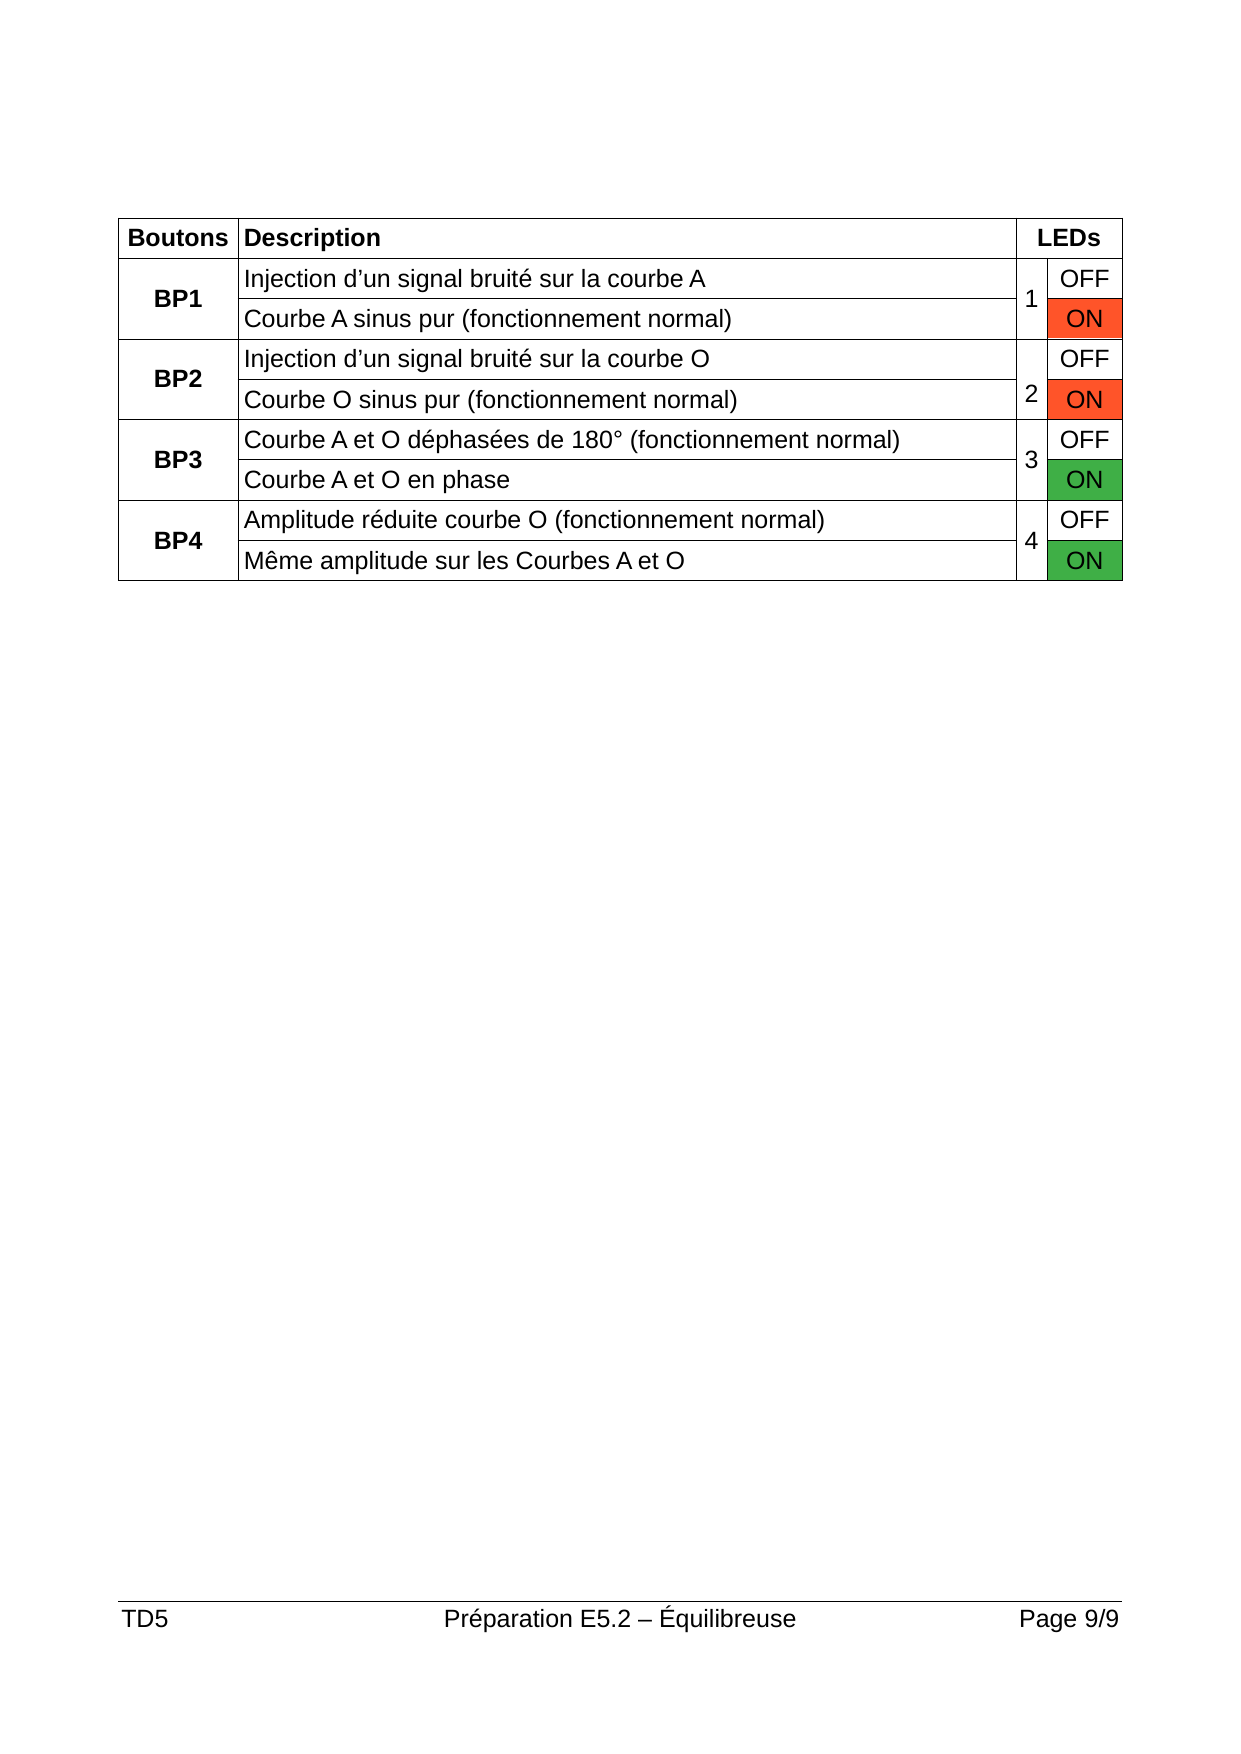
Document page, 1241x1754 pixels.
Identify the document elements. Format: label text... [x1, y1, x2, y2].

table_cell 1 [1017, 259, 1047, 338]
table_cell OFF [1048, 420, 1122, 459]
table_cell ON [1048, 380, 1122, 419]
table_cell OFF [1048, 501, 1122, 540]
table_cell 4 [1017, 501, 1047, 580]
table_cell BP3 [119, 420, 238, 500]
table_cell Injection d’un signal bruité sur la courbe O [239, 340, 1016, 379]
table_header LEDs [1017, 219, 1122, 258]
table_cell 2 [1017, 340, 1047, 419]
table_cell Amplitude réduite courbe O (fonctionnement normal) [239, 501, 1016, 540]
table_cell OFF [1048, 340, 1122, 379]
table_cell ON [1048, 541, 1122, 580]
table_header Boutons [119, 219, 238, 258]
table_cell 3 [1017, 420, 1047, 500]
table_cell Injection d’un signal bruité sur la courbe A [239, 259, 1016, 298]
table_header Description [239, 219, 1016, 258]
table_cell ON [1048, 299, 1122, 338]
table_cell BP4 [119, 501, 238, 580]
table_cell Courbe A et O déphasées de 180° (fonctionnement normal) [239, 420, 1016, 459]
table_cell Courbe O sinus pur (fonctionnement normal) [239, 380, 1016, 419]
table_cell Même amplitude sur les Courbes A et O [239, 541, 1016, 580]
table_cell Courbe A et O en phase [239, 460, 1016, 500]
table_cell OFF [1048, 259, 1122, 298]
table_cell BP1 [119, 259, 238, 338]
table_cell ON [1048, 460, 1122, 500]
table_cell Courbe A sinus pur (fonctionnement normal) [239, 299, 1016, 338]
table_cell BP2 [119, 340, 238, 419]
